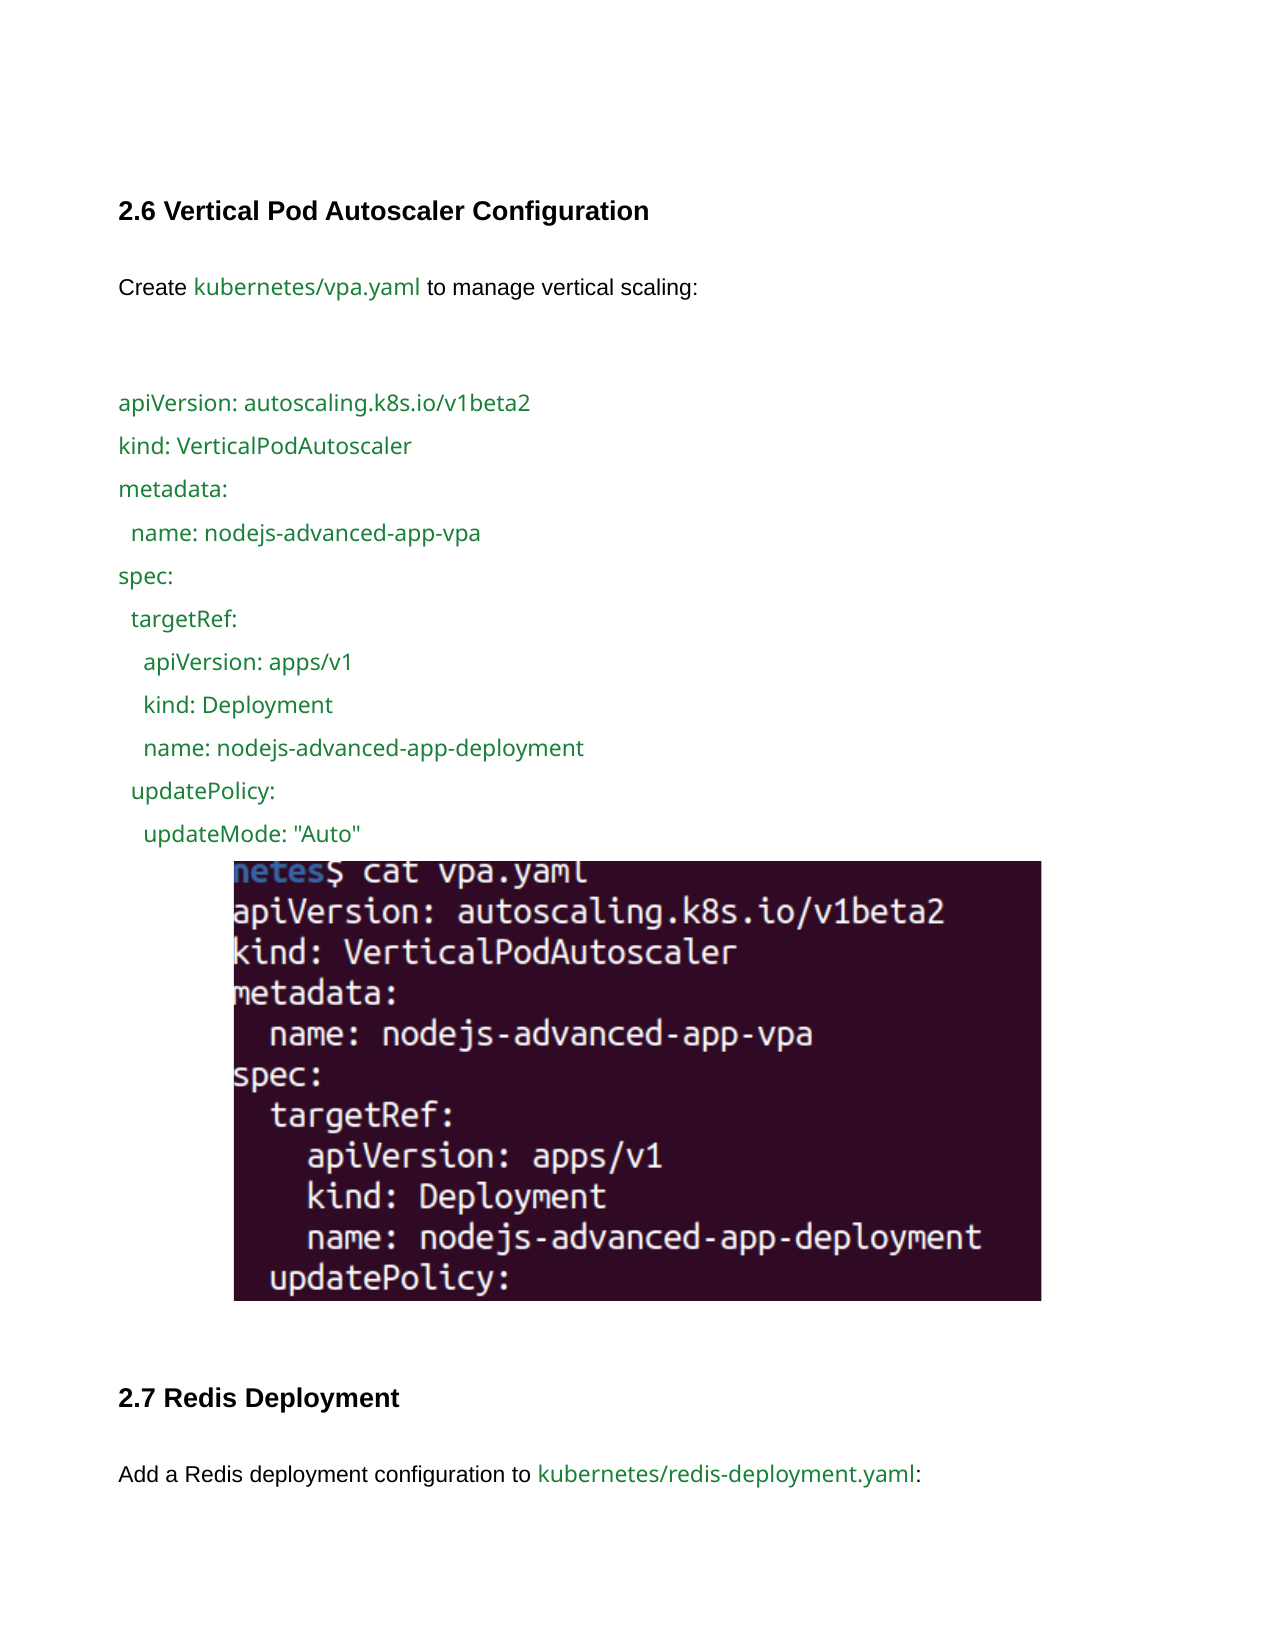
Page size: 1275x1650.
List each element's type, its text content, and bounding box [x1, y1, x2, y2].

text kind: VerticalPodAutoscaler [118, 430, 1157, 461]
text targetRef: [118, 603, 1157, 634]
text name: nodejs-advanced-app-deployment [118, 732, 1157, 763]
text updateMode: "Auto" [118, 818, 1157, 849]
picture [233, 861, 1042, 1301]
text kind: Deployment [118, 689, 1157, 720]
text Create kubernetes/vpa.yaml to manage vertical scaling: [118, 271, 1157, 303]
text metadata: [118, 473, 1157, 504]
text apiVersion: autoscaling.k8s.io/v1beta2 [118, 387, 1157, 418]
subtitle 2.7 Redis Deployment [118, 1382, 1157, 1413]
subtitle 2.6 Vertical Pod Autoscaler Configuration [118, 195, 1157, 226]
text name: nodejs-advanced-app-vpa [118, 516, 1157, 548]
text Add a Redis deployment configuration to kubernetes/redis-deployment.yaml: [118, 1458, 1157, 1489]
text spec: [118, 559, 1157, 591]
text updatePolicy: [118, 775, 1157, 806]
text apiVersion: apps/v1 [118, 646, 1157, 677]
